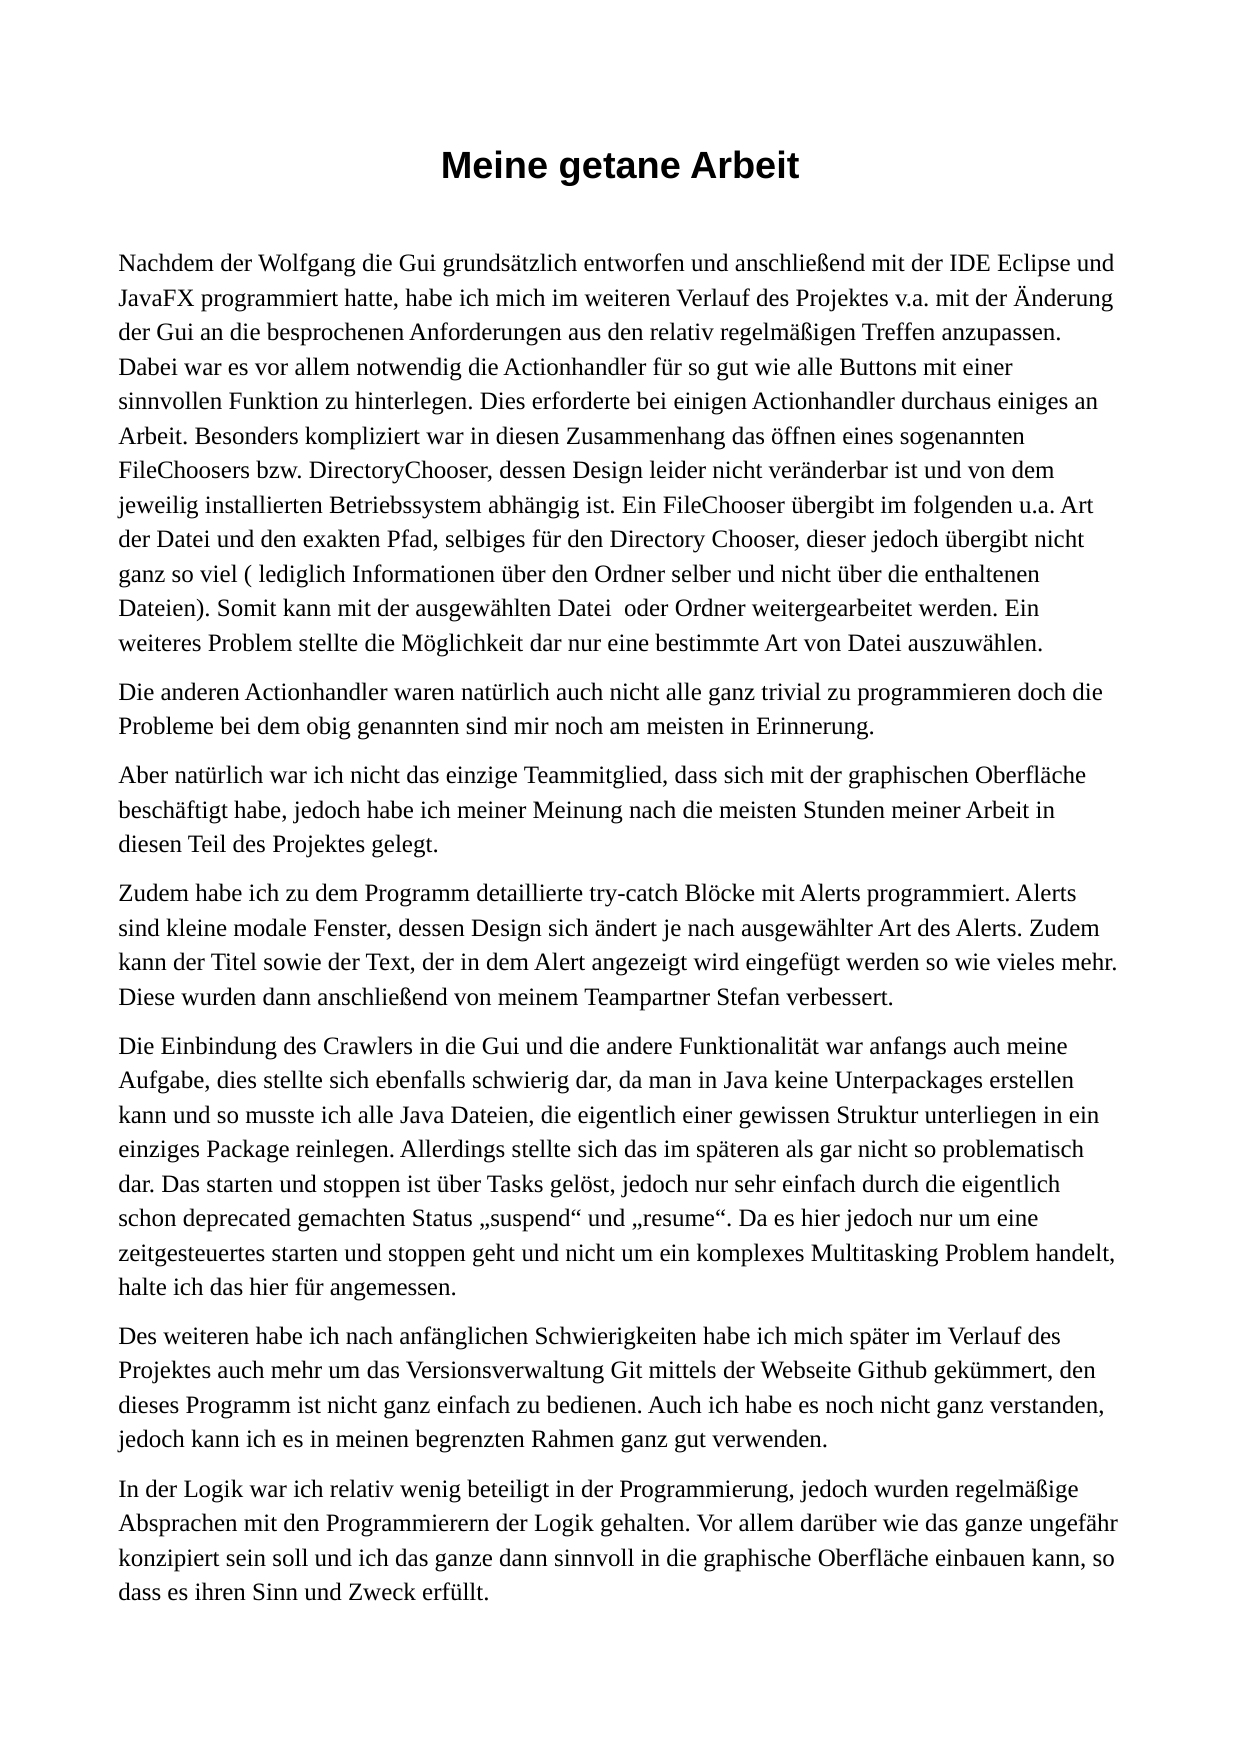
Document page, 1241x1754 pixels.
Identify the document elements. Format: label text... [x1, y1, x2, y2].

text Nachdem der Wolfgang die Gui grundsätzlich entworfen und anschließend mit der IDE Eclipse und JavaFX programmiert hatte, habe ich mich im weiteren Verlauf des Projektes v.a. mit der Änderung der Gui an die besprochenen Anforderungen aus den relativ regelmäßigen Treffen anzupassen. Dabei war es vor allem notwendig die Actionhandler für so gut wie alle Buttons mit einer sinnvollen Funktion zu hinterlegen. Dies erforderte bei einigen Actionhandler durchaus einiges an Arbeit. Besonders kompliziert war in diesen Zusammenhang das öffnen eines sogenannten FileChoosers bzw. DirectoryChooser, dessen Design leider nicht veränderbar ist und von dem jeweilig installierten Betriebssystem abhängig ist. Ein FileChooser übergibt im folgenden u.a. Art der Datei und den exakten Pfad, selbiges für den Directory Chooser, dieser jedoch übergibt nicht ganz so viel ( lediglich Informationen über den Ordner selber und nicht über die enthaltenen Dateien). Somit kann mit der ausgewählten Datei oder Ordner weitergearbeitet werden. Ein weiteres Problem stellte die Möglichkeit dar nur eine bestimmte Art von Datei auszuwählen. [118, 248, 1122, 656]
text Aber natürlich war ich nicht das einzige Teammitglied, dass sich mit der graphischen Oberfläche beschäftigt habe, jedoch habe ich meiner Meinung nach die meisten Stunden meiner Arbeit in diesen Teil des Projektes gelegt. [118, 760, 1122, 858]
text Zudem habe ich zu dem Programm detaillierte try-catch Blöcke mit Alerts programmiert. Alerts sind kleine modale Fenster, dessen Design sich ändert je nach ausgewählter Art des Alerts. Zudem kann der Titel sowie der Text, der in dem Alert angezeigt wird eingefügt werden so wie vieles mehr. Diese wurden dann anschließend von meinem Teampartner Stefan verbessert. [118, 878, 1122, 1010]
text Die Einbindung des Crawlers in die Gui und die andere Funktionalität war anfangs auch meine Aufgabe, dies stellte sich ebenfalls schwierig dar, da man in Java keine Unterpackages erstellen kann und so musste ich alle Java Dateien, die eigentlich einer gewissen Struktur unterliegen in ein einziges Package reinlegen. Allerdings stellte sich das im späteren als gar nicht so problematisch dar. Das starten und stoppen ist über Tasks gelöst, jedoch nur sehr einfach durch die eigentlich schon deprecated gemachten Status „suspend“ und „resume“. Da es hier jedoch nur um eine zeitgesteuertes starten und stoppen geht und nicht um ein komplexes Multitasking Problem handelt, halte ich das hier für angemessen. [118, 1031, 1122, 1301]
text Die anderen Actionhandler waren natürlich auch nicht alle ganz trivial zu programmieren doch die Probleme bei dem obig genannten sind mir noch am meisten in Erinnerung. [118, 677, 1122, 740]
text Des weiteren habe ich nach anfänglichen Schwierigkeiten habe ich mich später im Verlauf des Projektes auch mehr um das Versionsverwaltung Git mittels der Webseite Github gekümmert, den dieses Programm ist nicht ganz einfach zu bedienen. Auch ich habe es noch nicht ganz verstanden, jedoch kann ich es in meinen begrenzten Rahmen ganz gut verwenden. [118, 1321, 1122, 1453]
subtitle Meine getane Arbeit [118, 143, 1122, 187]
text In der Logik war ich relativ wenig beteiligt in der Programmierung, jedoch wurden regelmäßige Absprachen mit den Programmierern der Logik gehalten. Vor allem darüber wie das ganze ungefähr konzipiert sein soll und ich das ganze dann sinnvoll in die graphische Oberfläche einbauen kann, so dass es ihren Sinn und Zweck erfüllt. [118, 1474, 1122, 1606]
